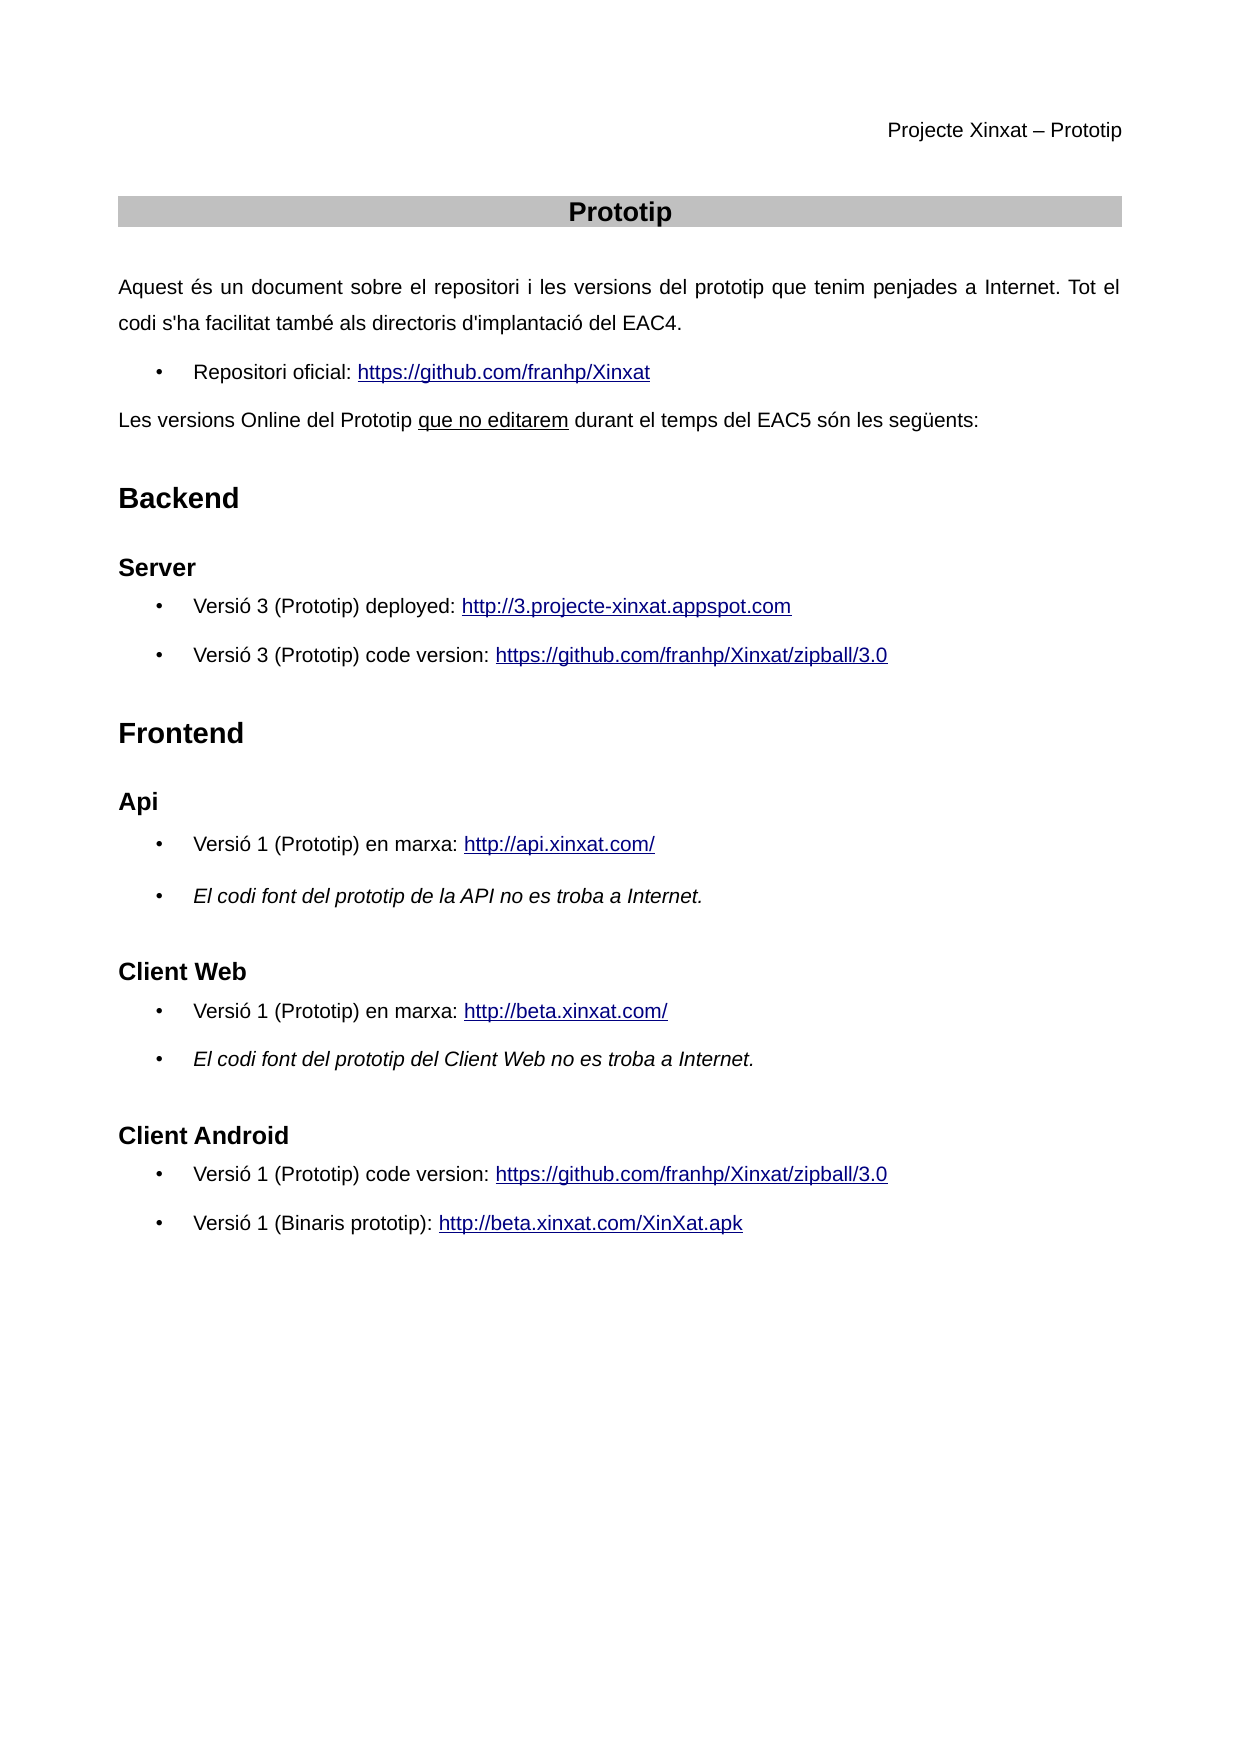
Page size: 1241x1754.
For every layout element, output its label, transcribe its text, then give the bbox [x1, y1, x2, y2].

list Versió 3 (Prototip) code version: https://github.com/franhp/Xinxat/zipball/3.0 [156, 642, 1122, 666]
list Versió 1 (Binaris prototip): http://beta.xinxat.com/XinXat.apk [156, 1211, 1122, 1234]
list Versió 3 (Prototip) deployed: http://3.projecte-xinxat.appspot.com [156, 594, 1122, 618]
subtitle Backend [118, 482, 1122, 515]
text Les versions Online del Prototip que no editarem durant el temps del EAC5 són les següents: [118, 408, 1122, 432]
subtitle Client Web [118, 957, 1122, 986]
list Versió 1 (Prototip) code version: https://github.com/franhp/Xinxat/zipball/3.0 [156, 1162, 1122, 1186]
subtitle Frontend [118, 716, 1122, 749]
subtitle Api [118, 787, 1122, 816]
list Versió 1 (Prototip) en marxa: http://beta.xinxat.com/ [156, 999, 1122, 1023]
list El codi font del prototip de la API no es troba a Internet. [156, 884, 1122, 908]
subtitle Server [118, 553, 1122, 581]
list Versió 1 (Prototip) en marxa: http://api.xinxat.com/ [156, 828, 1122, 857]
text Prototip [118, 196, 1122, 227]
text Aquest és un document sobre el repositori i les versions del prototip que tenim penjades a Internet. Tot el codi s'ha facilitat també als directoris d'implantació del EAC4. [118, 275, 1122, 335]
list El codi font del prototip del Client Web no es troba a Internet. [156, 1047, 1122, 1071]
subtitle Client Android [118, 1121, 1122, 1149]
list Repositori oficial: https://github.com/franhp/Xinxat [156, 359, 1122, 384]
